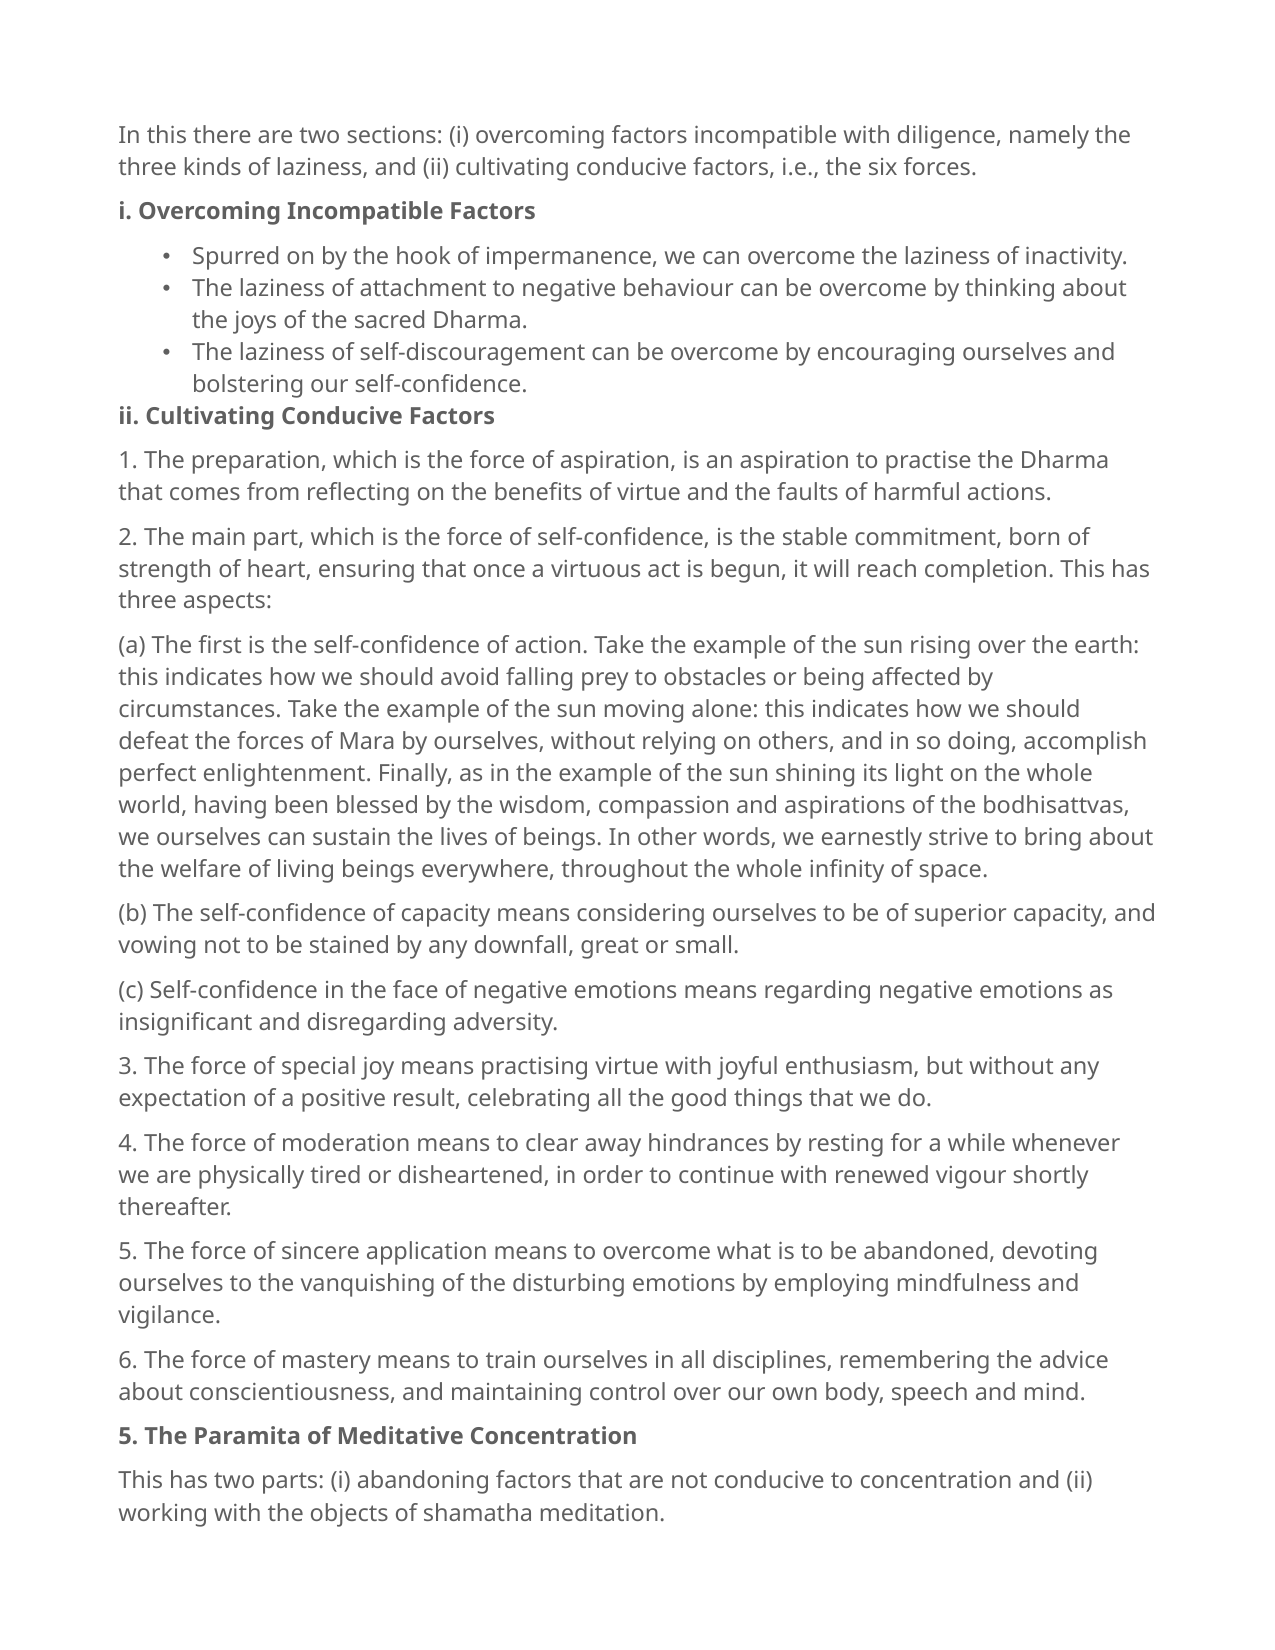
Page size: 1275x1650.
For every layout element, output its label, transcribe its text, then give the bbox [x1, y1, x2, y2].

list The laziness of attachment to negative behaviour can be overcome by thinking about the joys of the sacred Dharma. [162, 271, 1157, 335]
text 2. The main part, which is the force of self-confidence, is the stable commitment, born of strength of heart, ensuring that once a virtuous act is begun, it will reach completion. This has three aspects: [118, 520, 1157, 616]
text 6. The force of mastery means to train ourselves in all disciplines, remembering the advice about conscientiousness, and maintaining control over our own body, speech and mind. [118, 1343, 1157, 1407]
text This has two parts: (i) abandoning factors that are not conducive to concentration and (ii) working with the objects of shamatha meditation. [118, 1464, 1157, 1528]
text ii. Cultivating Conducive Factors [118, 399, 1157, 431]
text 5. The Paramita of Meditative Concentration [118, 1419, 1157, 1451]
list The laziness of self-discouragement can be overcome by encouraging ourselves and bolstering our self-confidence. [162, 335, 1157, 399]
text i. Overcoming Incompatible Factors [118, 194, 1157, 227]
list Spurred on by the hook of impermanence, we can overcome the laziness of inactivity. [162, 239, 1157, 271]
text 4. The force of moderation means to clear away hindrances by resting for a while whenever we are physically tired or disheartened, in order to continue with renewed vigour shortly thereafter. [118, 1126, 1157, 1222]
text 1. The preparation, which is the force of aspiration, is an aspiration to practise the Dharma that comes from reflecting on the benefits of virtue and the faults of harmful actions. [118, 443, 1157, 507]
text 5. The force of sincere application means to overcome what is to be abandoned, devoting ourselves to the vanquishing of the disturbing emotions by employing mindfulness and vigilance. [118, 1234, 1157, 1330]
text (c) Self-confidence in the face of negative emotions means regarding negative emotions as insignificant and disregarding adversity. [118, 973, 1157, 1037]
text (a) The first is the self-confidence of action. Take the example of the sun rising over the earth: this indicates how we should avoid falling prey to obstacles or being affected by circumstances. Take the example of the sun moving alone: this indicates how we should defeat the forces of Mara by ourselves, without relying on others, and in so doing, accomplish perfect enlightenment. Finally, as in the example of the sun shining its light on the whole world, having been blessed by the wisdom, compassion and aspirations of the bodhisattvas, we ourselves can sustain the lives of beings. In other words, we earnestly strive to bring about the welfare of living beings everywhere, throughout the whole infinity of space. [118, 628, 1157, 884]
text (b) The self-confidence of capacity means considering ourselves to be of superior capacity, and vowing not to be stained by any downfall, great or small. [118, 897, 1157, 961]
text In this there are two sections: (i) overcoming factors incompatible with diligence, namely the three kinds of laziness, and (ii) cultivating conducive factors, i.e., the six forces. [118, 118, 1157, 182]
text 3. The force of special joy means practising virtue with joyful enthusiasm, but without any expectation of a positive result, celebrating all the good things that we do. [118, 1049, 1157, 1113]
